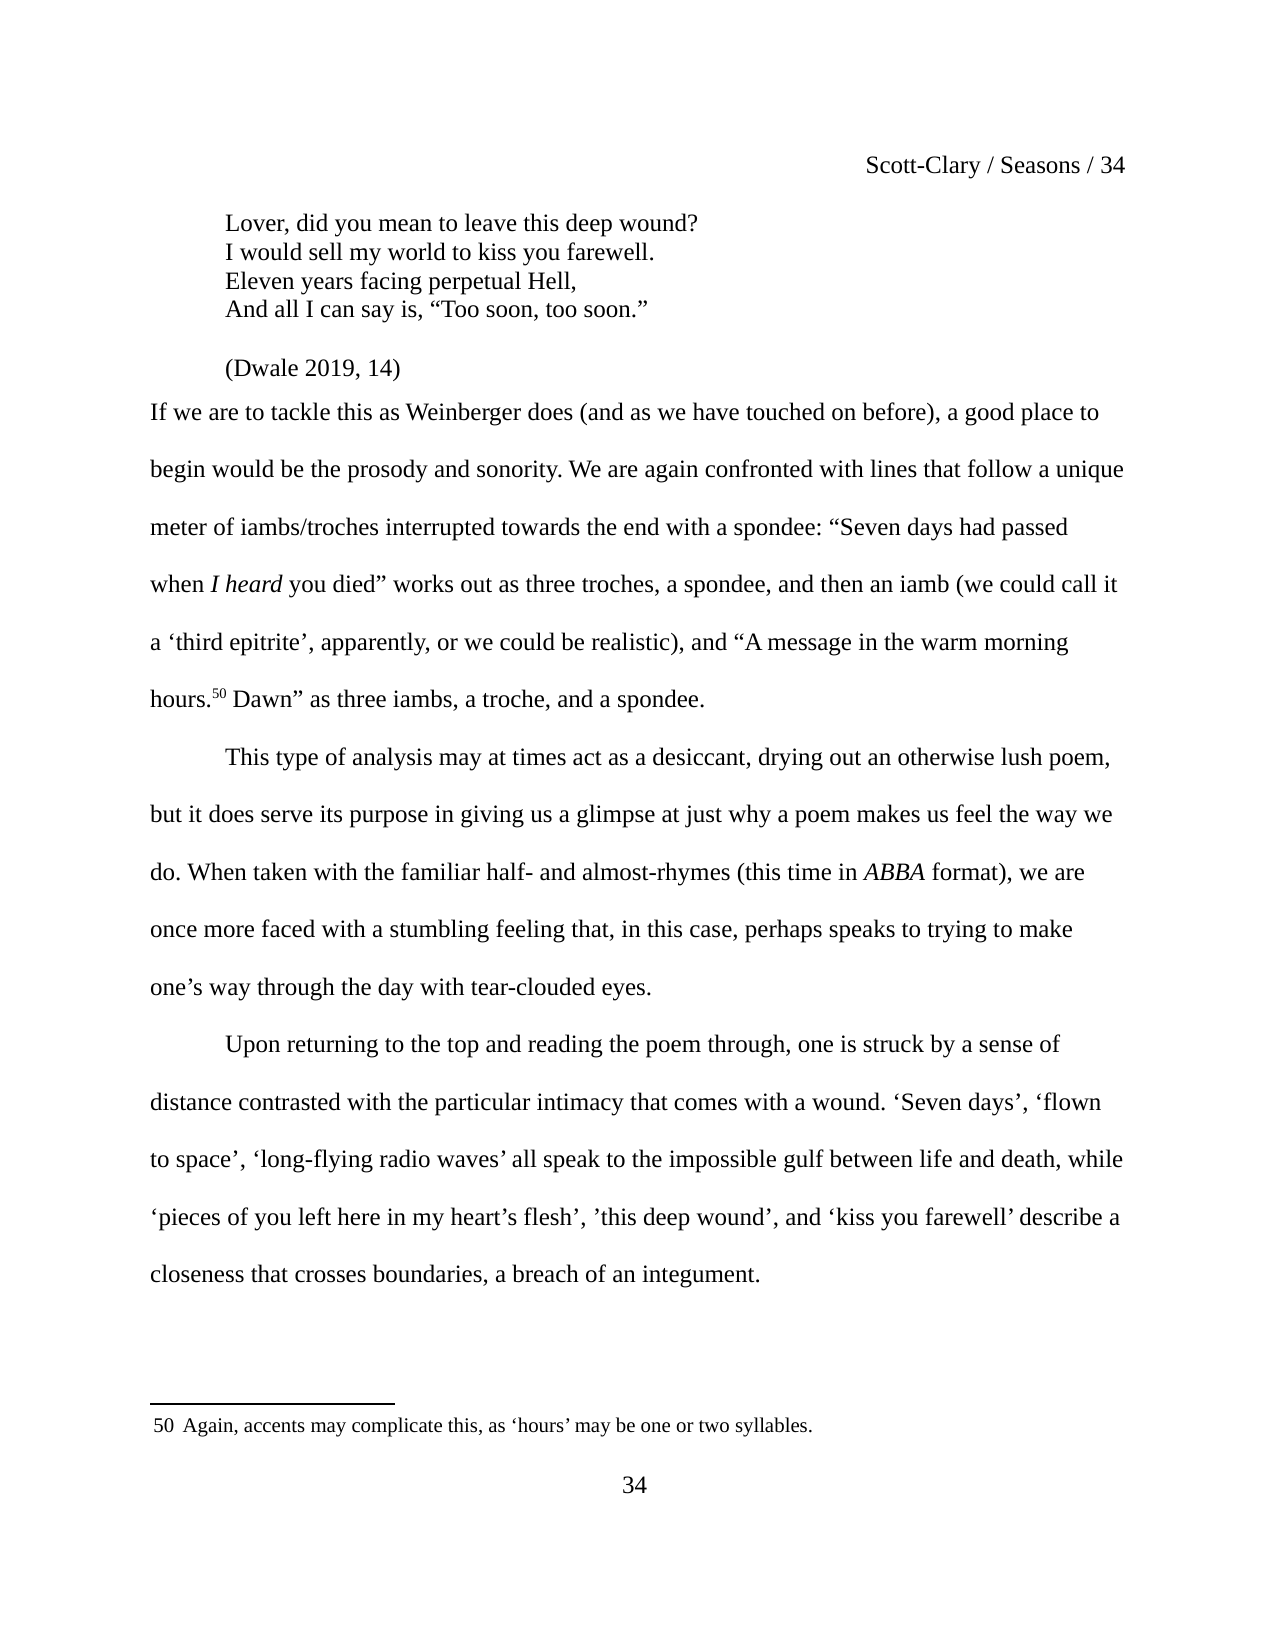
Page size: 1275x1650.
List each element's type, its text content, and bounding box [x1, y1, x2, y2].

text Upon returning to the top and reading the poem through, one is struck by a sense of distance contrasted with the particular intimacy that comes with a wound. ‘Seven days’, ‘flown to space’, ‘long-flying radio waves’ all speak to the impossible gulf between life and death, while ‘pieces of you left here in my heart’s flesh’, ’this deep wound’, and ‘kiss you farewell’ describe a closeness that crosses boundaries, a breach of an integument. [150, 1029, 1125, 1288]
text Lover, did you mean to leave this deep wound? I would sell my world to kiss you farewell. Eleven years facing perpetual Hell, And all I can say is, “Too soon, too soon.” [225, 208, 1125, 323]
text This type of analysis may at times act as a desiccant, drying out an otherwise lush poem, but it does serve its purpose in giving us a glimpse at just why a poem makes us feel the way we do. When taken with the familiar half- and almost-rhymes (this time in ABBA format), we are once more faced with a stumbling feeling that, in this case, perhaps speaks to trying to make one’s way through the day with tear-clouded eyes. [150, 742, 1125, 1001]
text (Dwale 2019, 14) [225, 353, 1125, 382]
text If we are to tackle this as Weinberger does (and as we have touched on before), a good place to begin would be the prosody and sonority. We are again confronted with lines that follow a unique meter of iambs/troches interrupted towards the end with a spondee: “Seven days had passed when I heard you died” works out as three troches, a spondee, and then an iamb (we could call it a ‘third epitrite’, apparently, or we could be realistic), and “A message in the warm morning hours. Dawn” as three iambs, a troche, and a spondee. [150, 397, 1125, 713]
text Again, accents may complicate this, as ‘hours’ may be one or two syllables. [150, 1410, 1125, 1440]
